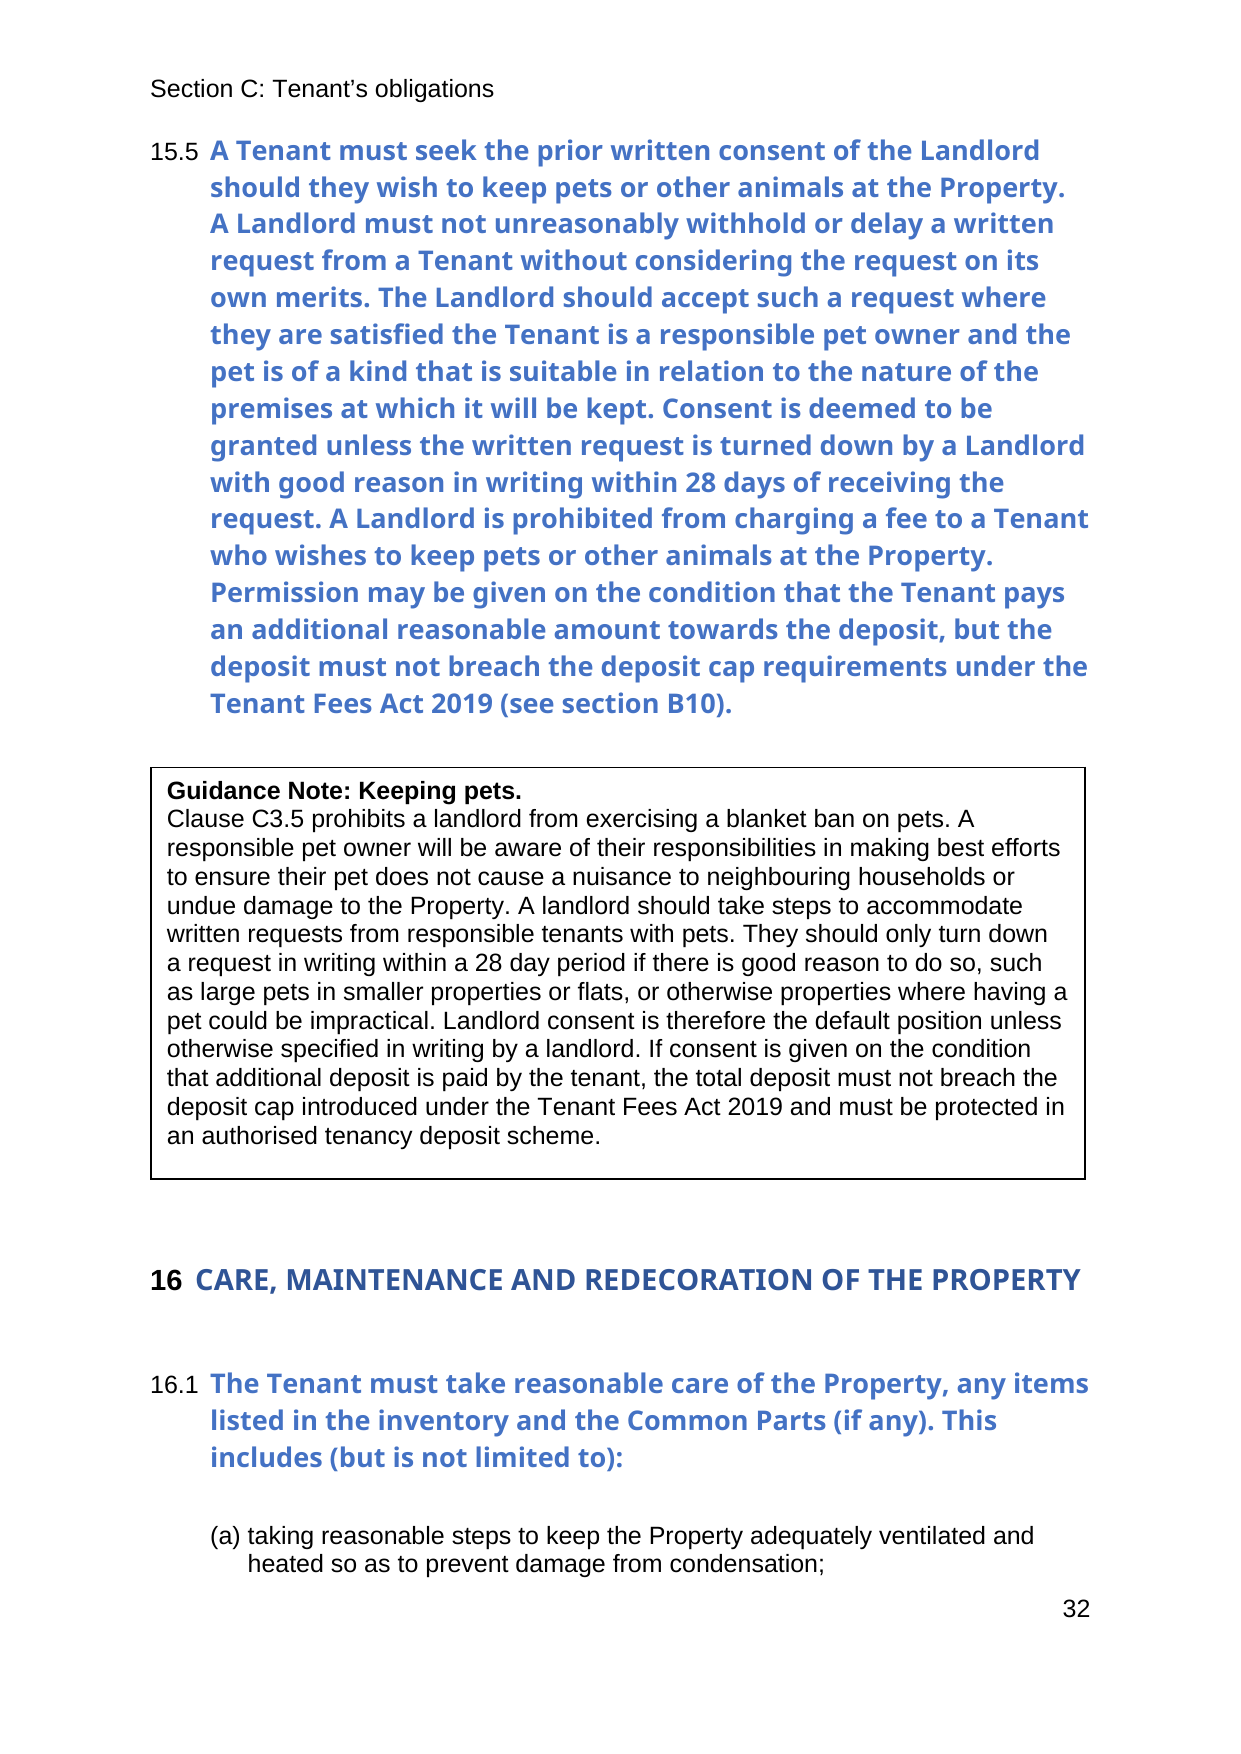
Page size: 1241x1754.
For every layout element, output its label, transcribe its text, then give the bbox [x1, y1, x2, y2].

text Clause C3.5 prohibits a landlord from exercising a blanket ban on pets. A responsible pet owner will be aware of their responsibilities in making best efforts to ensure their pet does not cause a nuisance to neighbouring households or undue damage to the Property. A landlord should take steps to accommodate written requests from responsible tenants with pets. They should only turn down a request in writing within a 28 day period if there is good reason to do so, such as large pets in smaller properties or flats, or otherwise properties where having a pet could be impractical. Landlord consent is therefore the default position unless otherwise specified in writing by a landlord. If consent is given on the condition that additional deposit is paid by the tenant, the total deposit must not breach the deposit cap introduced under the Tenant Fees Act 2019 and must be protected in an authorised tenancy deposit scheme. [167, 804, 1069, 1149]
list taking reasonable steps to keep the Property adequately ventilated and heated so as to prevent damage from condensation; [210, 1521, 1090, 1578]
subtitle The Tenant must take reasonable care of the Property, any items listed in the inventory and the Common Parts (if any). This includes (but is not limited to): [150, 1365, 1090, 1475]
subtitle CARE, MAINTENANCE AND REDECORATION OF THE PROPERTY [150, 1259, 1090, 1298]
subtitle A Tenant must seek the prior written consent of the Landlord should they wish to keep pets or other animals at the Property. A Landlord must not unreasonably withhold or delay a written request from a Tenant without considering the request on its own merits. The Landlord should accept such a request where they are satisfied the Tenant is a responsible pet owner and the pet is of a kind that is suitable in relation to the nature of the premises at which it will be kept. Consent is deemed to be granted unless the written request is turned down by a Landlord with good reason in writing within 28 days of receiving the request. A Landlord is prohibited from charging a fee to a Tenant who wishes to keep pets or other animals at the Property. Permission may be given on the condition that the Tenant pays an additional reasonable amount towards the deposit, but the deposit must not breach the deposit cap requirements under the Tenant Fees Act 2019 (see section B10). [150, 131, 1090, 721]
text Guidance Note: Keeping pets. [167, 776, 1069, 804]
